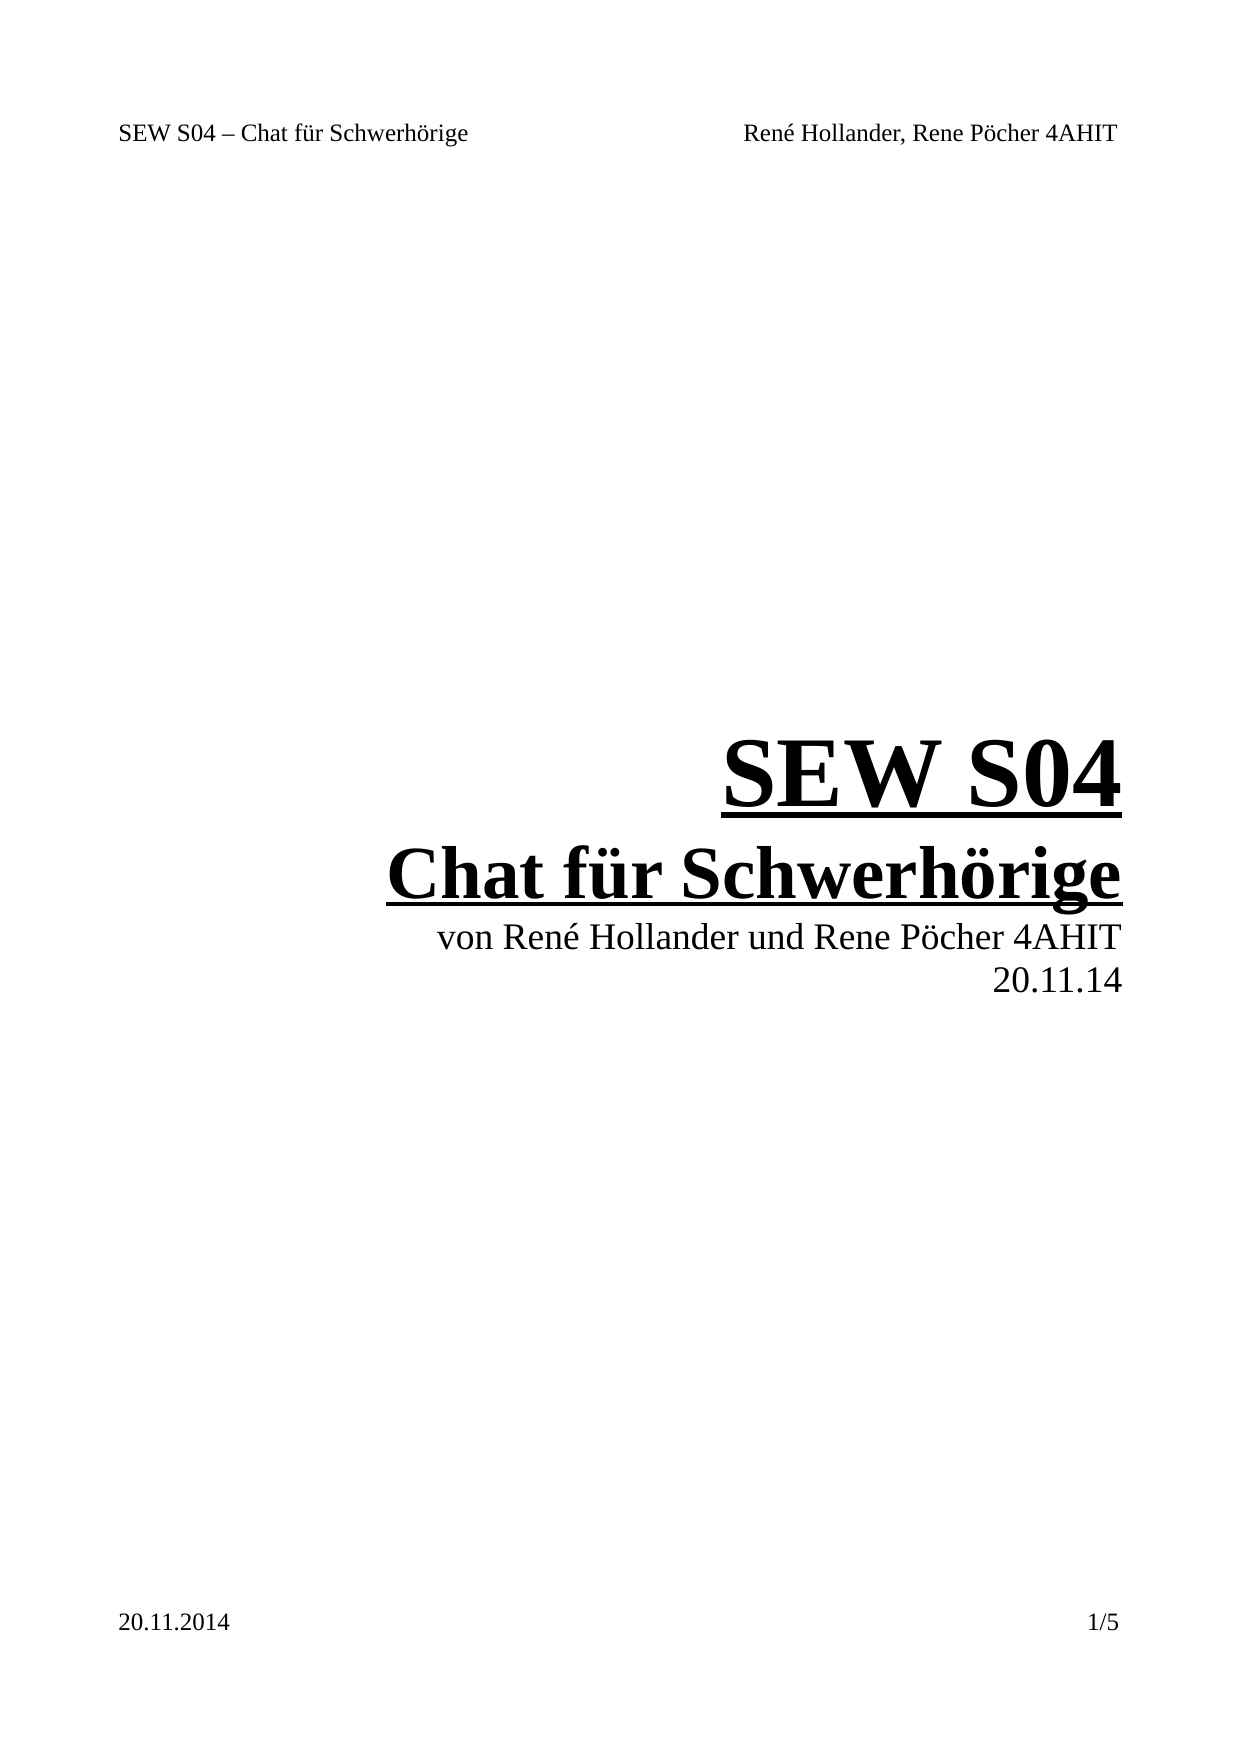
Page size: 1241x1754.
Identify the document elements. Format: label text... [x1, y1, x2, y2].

text von René Hollander und Rene Pöcher 4AHIT [118, 914, 1122, 957]
text 20.11.14 [118, 957, 1122, 1001]
text Chat für Schwerhörige [118, 828, 1122, 914]
text SEW S04 [118, 713, 1122, 828]
